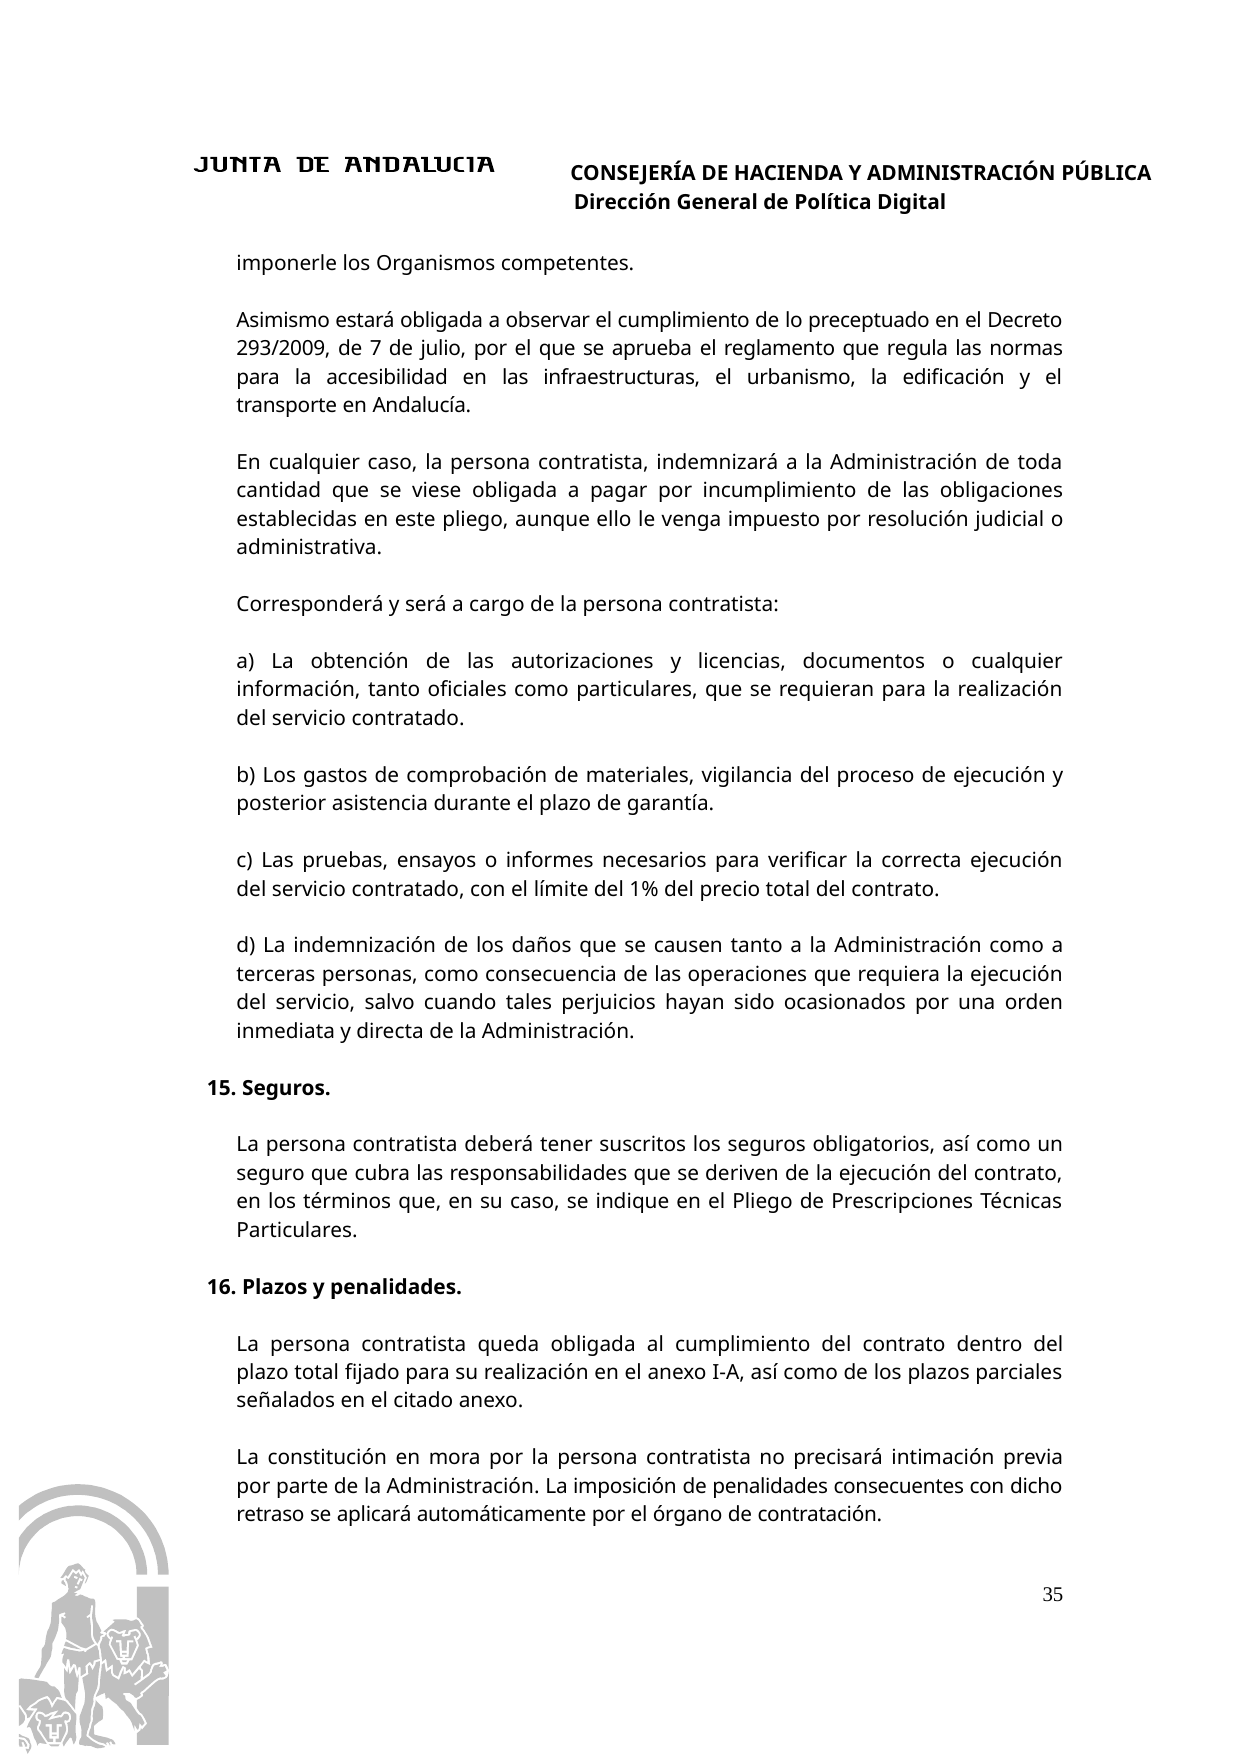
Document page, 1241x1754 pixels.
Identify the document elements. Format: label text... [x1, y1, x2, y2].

text a) La obtención de las autorizaciones y licencias, documentos o cualquier información, tanto oficiales como particulares, que se requieran para la realización del servicio contratado. [236, 646, 1063, 731]
text c) Las pruebas, ensayos o informes necesarios para verificar la correcta ejecución del servicio contratado, con el límite del 1% del precio total del contrato. [236, 845, 1063, 902]
text La persona contratista queda obligada al cumplimiento del contrato dentro del plazo total fijado para su realización en el anexo I-A, así como de los plazos parciales señalados en el citado anexo. [236, 1329, 1063, 1414]
text b) Los gastos de comprobación de materiales, vigilancia del proceso de ejecución y posterior asistencia durante el plazo de garantía. [236, 760, 1063, 817]
text d) La indemnización de los daños que se causen tanto a la Administración como a terceras personas, como consecuencia de las operaciones que requiera la ejecución del servicio, salvo cuando tales perjuicios hayan sido ocasionados por una orden inmediata y directa de la Administración. [236, 931, 1063, 1044]
text Asimismo estará obligada a observar el cumplimiento de lo preceptuado en el Decreto 293/2009, de 7 de julio, por el que se aprueba el reglamento que regula las normas para la accesibilidad en las infraestructuras, el urbanismo, la edificación y el transporte en Andalucía. [236, 305, 1063, 419]
text La constitución en mora por la persona contratista no precisará intimación previa por parte de la Administración. La imposición de penalidades consecuentes con dicho retraso se aplicará automáticamente por el órgano de contratación. [236, 1442, 1063, 1528]
text Corresponderá y será a cargo de la persona contratista: [236, 589, 1063, 618]
text 15. Seguros. [207, 1073, 1063, 1101]
text En cualquier caso, la persona contratista, indemnizará a la Administración de toda cantidad que se viese obligada a pagar por incumplimiento de las obligaciones establecidas en este pliego, aunque ello le venga impuesto por resolución judicial o administrativa. [236, 447, 1063, 561]
text imponerle los Organismos competentes. [236, 248, 1063, 276]
text 16. Plazos y penalidades. [207, 1272, 1063, 1300]
text La persona contratista deberá tener suscritos los seguros obligatorios, así como un seguro que cubra las responsabilidades que se deriven de la ejecución del contrato, en los términos que, en su caso, se indique en el Pliego de Prescripciones Técnicas Particulares. [236, 1129, 1063, 1243]
